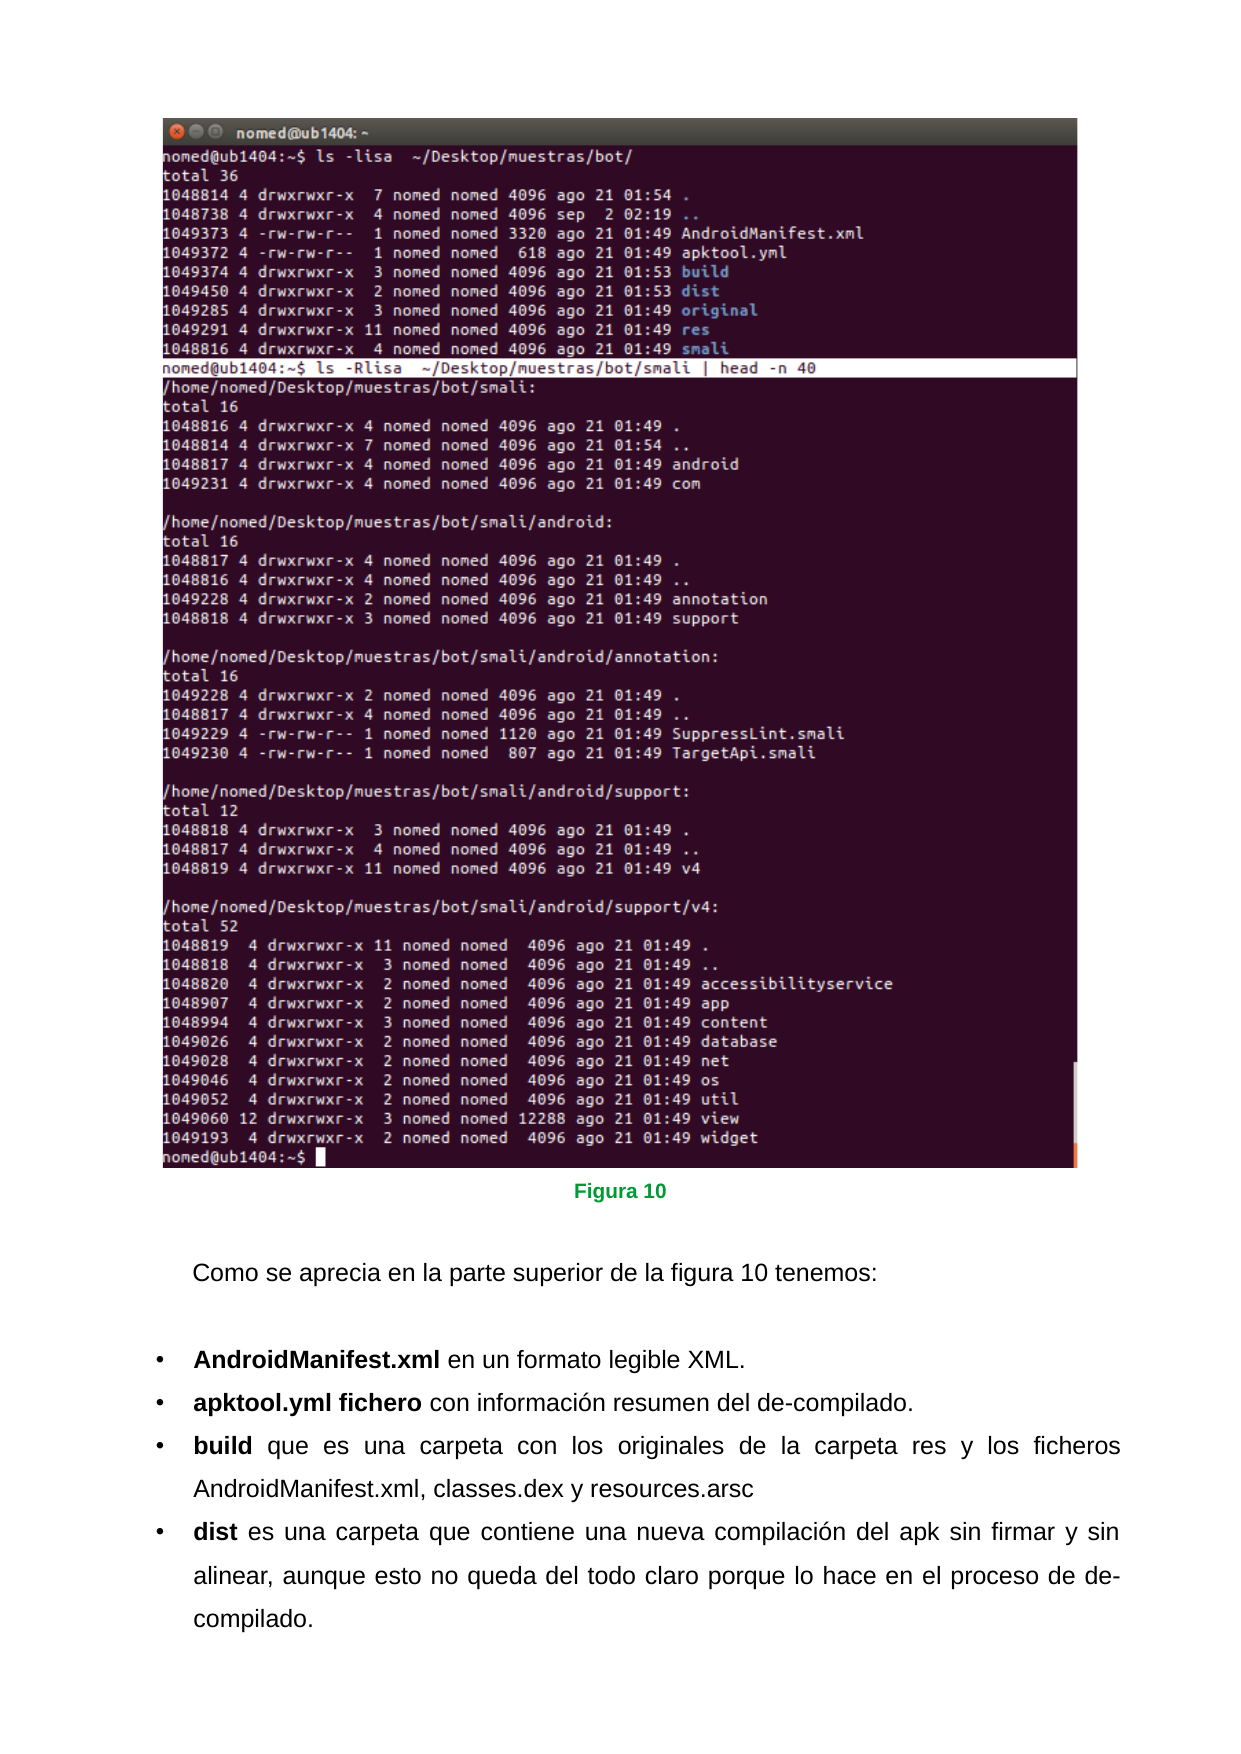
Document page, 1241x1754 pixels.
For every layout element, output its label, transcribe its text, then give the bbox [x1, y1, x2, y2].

list dist es una carpeta que contiene una nueva compilación del apk sin firmar y sin alinear, aunque esto no queda del todo claro porque lo hace en el proceso de de-compilado. [156, 1517, 1122, 1632]
list AndroidManifest.xml en un formato legible XML. [156, 1344, 1122, 1373]
text Como se aprecia en la parte superior de la figura 10 tenemos: [118, 1258, 1122, 1287]
list build que es una carpeta con los originales de la carpeta res y los ficheros AndroidManifest.xml, classes.dex y resources.arsc [156, 1431, 1122, 1503]
list apktool.yml fichero con información resumen del de-compilado. [156, 1388, 1122, 1417]
picture [162, 118, 1078, 1168]
text Figura 10 [118, 118, 1122, 1203]
